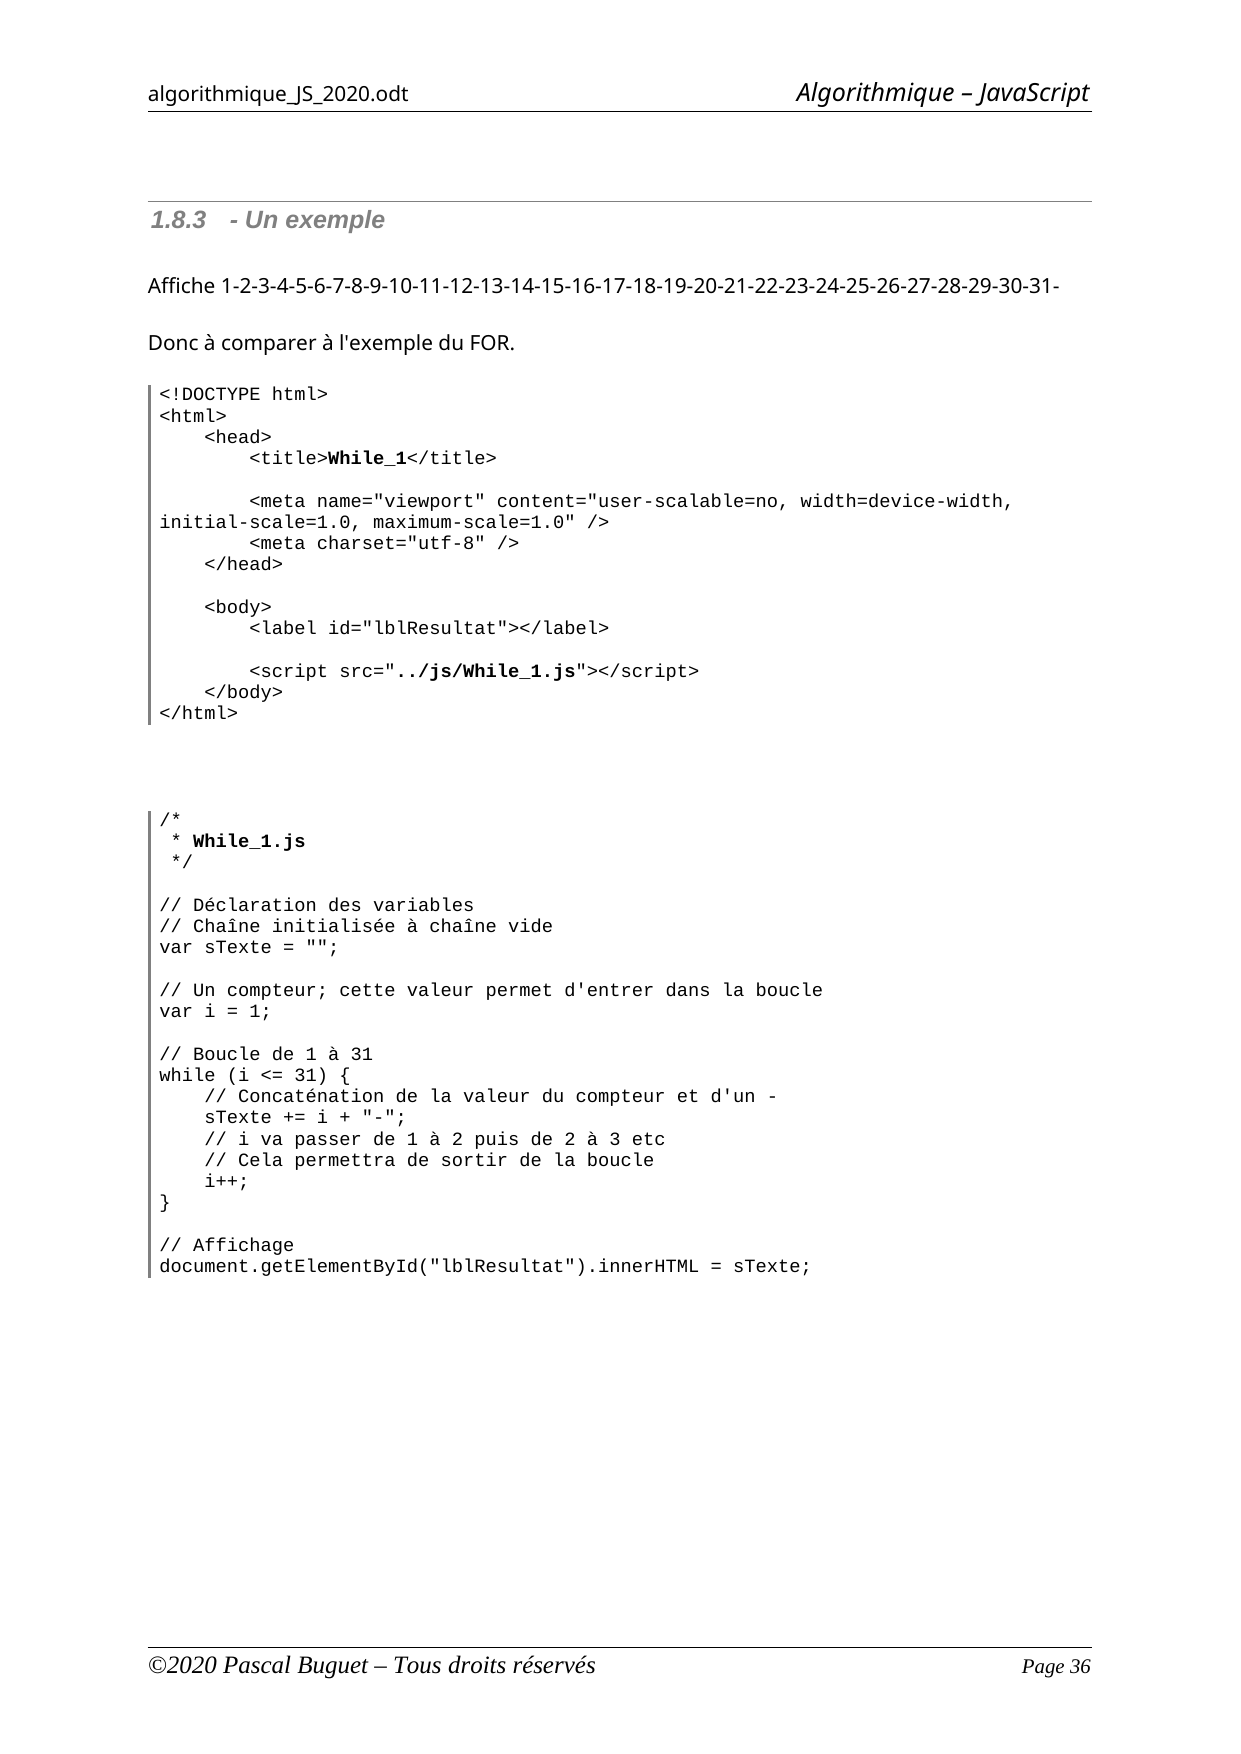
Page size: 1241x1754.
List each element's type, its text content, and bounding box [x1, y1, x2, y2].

subtitle - Un exemple [148, 202, 1092, 237]
text // i va passer de 1 à 2 puis de 2 à 3 etc [151, 1129, 1092, 1151]
text <head> [151, 428, 1092, 449]
text </head> [151, 555, 1092, 576]
text <meta charset="utf-8" /> [151, 534, 1092, 555]
text } [151, 1193, 1092, 1214]
text document.getElementById("lblResultat").innerHTML = sTexte; [151, 1257, 1092, 1278]
text // Déclaration des variables [151, 896, 1092, 917]
text while (i <= 31) { [151, 1066, 1092, 1087]
text Affiche 1-2-3-4-5-6-7-8-9-10-11-12-13-14-15-16-17-18-19-20-21-22-23-24-25-26-27-28-29-30-31- [148, 271, 1092, 300]
text <script src="../js/While_1.js"></script> [151, 661, 1092, 683]
text // Boucle de 1 à 31 [151, 1044, 1092, 1066]
text * While_1.js [151, 832, 1092, 853]
text /* [151, 811, 1092, 832]
text var i = 1; [151, 1002, 1092, 1023]
text </body> [151, 683, 1092, 704]
text <meta name="viewport" content="user-scalable=no, width=device-width, initial-scale=1.0, maximum-scale=1.0" /> [151, 491, 1092, 534]
text i++; [151, 1172, 1092, 1193]
text <body> [151, 598, 1092, 619]
text // Concaténation de la valeur du compteur et d'un - [151, 1087, 1092, 1108]
text // Cela permettra de sortir de la boucle [151, 1151, 1092, 1172]
text // Un compteur; cette valeur permet d'entrer dans la boucle [151, 981, 1092, 1002]
text sTexte += i + "-"; [151, 1108, 1092, 1129]
text <title>While_1</title> [151, 449, 1092, 470]
text </html> [151, 704, 1092, 725]
text var sTexte = ""; [151, 938, 1092, 959]
text Donc à comparer à l'exemple du FOR. [148, 328, 1092, 357]
text <!DOCTYPE html> [151, 385, 1092, 406]
text */ [151, 853, 1092, 874]
text // Affichage [151, 1236, 1092, 1257]
text // Chaîne initialisée à chaîne vide [151, 917, 1092, 938]
text <label id="lblResultat"></label> [151, 619, 1092, 640]
text <html> [151, 406, 1092, 428]
